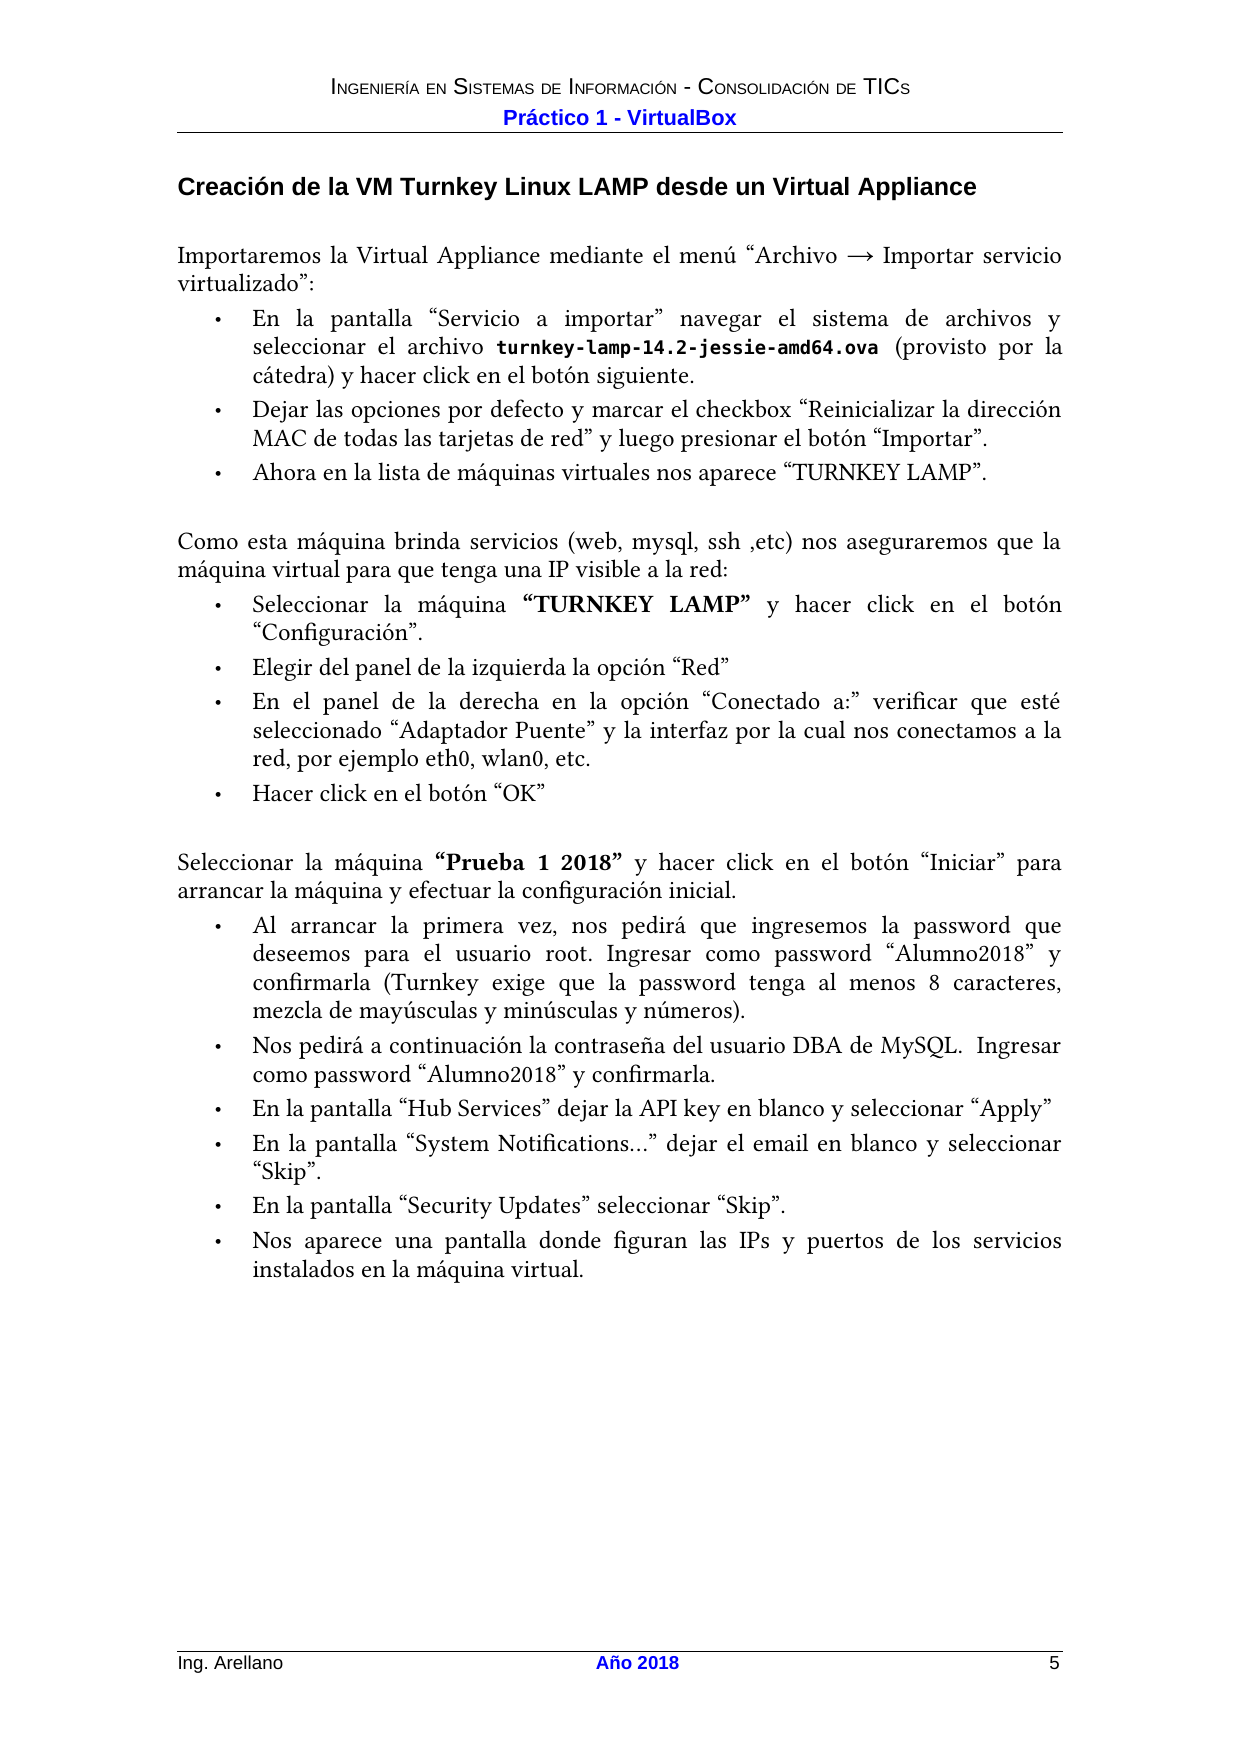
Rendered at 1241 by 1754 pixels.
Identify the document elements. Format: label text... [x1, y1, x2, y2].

list En el panel de la derecha en la opción “Conectado a:” verificar que esté seleccionado “Adaptador Puente” y la interfaz por la cual nos conectamos a la red, por ejemplo eth0, wlan0, etc. [215, 687, 1063, 773]
list Ahora en la lista de máquinas virtuales nos aparece “TURNKEY LAMP”. [215, 458, 1063, 487]
list Al arrancar la primera vez, nos pedirá que ingresemos la password que deseemos para el usuario root. Ingresar como password “Alumno2018” y confirmarla (Turnkey exige que la password tenga al menos 8 caracteres, mezcla de mayúsculas y minúsculas y números). [215, 911, 1063, 1025]
list Nos aparece una pantalla donde figuran las IPs y puertos de los servicios instalados en la máquina virtual. [215, 1226, 1063, 1283]
list Seleccionar la máquina “TURNKEY LAMP” y hacer click en el botón “Configuración”. [215, 590, 1063, 647]
text Como esta máquina brinda servicios (web, mysql, ssh ,etc) nos aseguraremos que la máquina virtual para que tenga una IP visible a la red: [177, 527, 1063, 584]
subtitle Creación de la VM Turnkey Linux LAMP desde un Virtual Appliance [177, 173, 1063, 201]
text Importaremos la Virtual Appliance mediante el menú “Archivo → Importar servicio virtualizado”: [177, 241, 1063, 298]
list En la pantalla “Security Updates” seleccionar “Skip”. [215, 1192, 1063, 1220]
list Nos pedirá a continuación la contraseña del usuario DBA de MySQL. Ingresar como password “Alumno2018” y confirmarla. [215, 1031, 1063, 1088]
list Elegir del panel de la izquierda la opción “Red” [215, 653, 1063, 682]
list En la pantalla “Servicio a importar” navegar el sistema de archivos y seleccionar el archivo turnkey-lamp-14.2-jessie-amd64.ova (provisto por la cátedra) y hacer click en el botón siguiente. [215, 304, 1063, 389]
list En la pantalla “Hub Services” dejar la API key en blanco y seleccionar “Apply” [215, 1094, 1063, 1123]
list Dejar las opciones por defecto y marcar el checkbox “Reinicializar la dirección MAC de todas las tarjetas de red” y luego presionar el botón “Importar”. [215, 396, 1063, 453]
list Hacer click en el botón “OK” [215, 779, 1063, 808]
text Seleccionar la máquina “Prueba 1 2018” y hacer click en el botón “Iniciar” para arrancar la máquina y efectuar la configuración inicial. [177, 848, 1063, 905]
list En la pantalla “System Notifications...” dejar el email en blanco y seleccionar “Skip”. [215, 1129, 1063, 1186]
